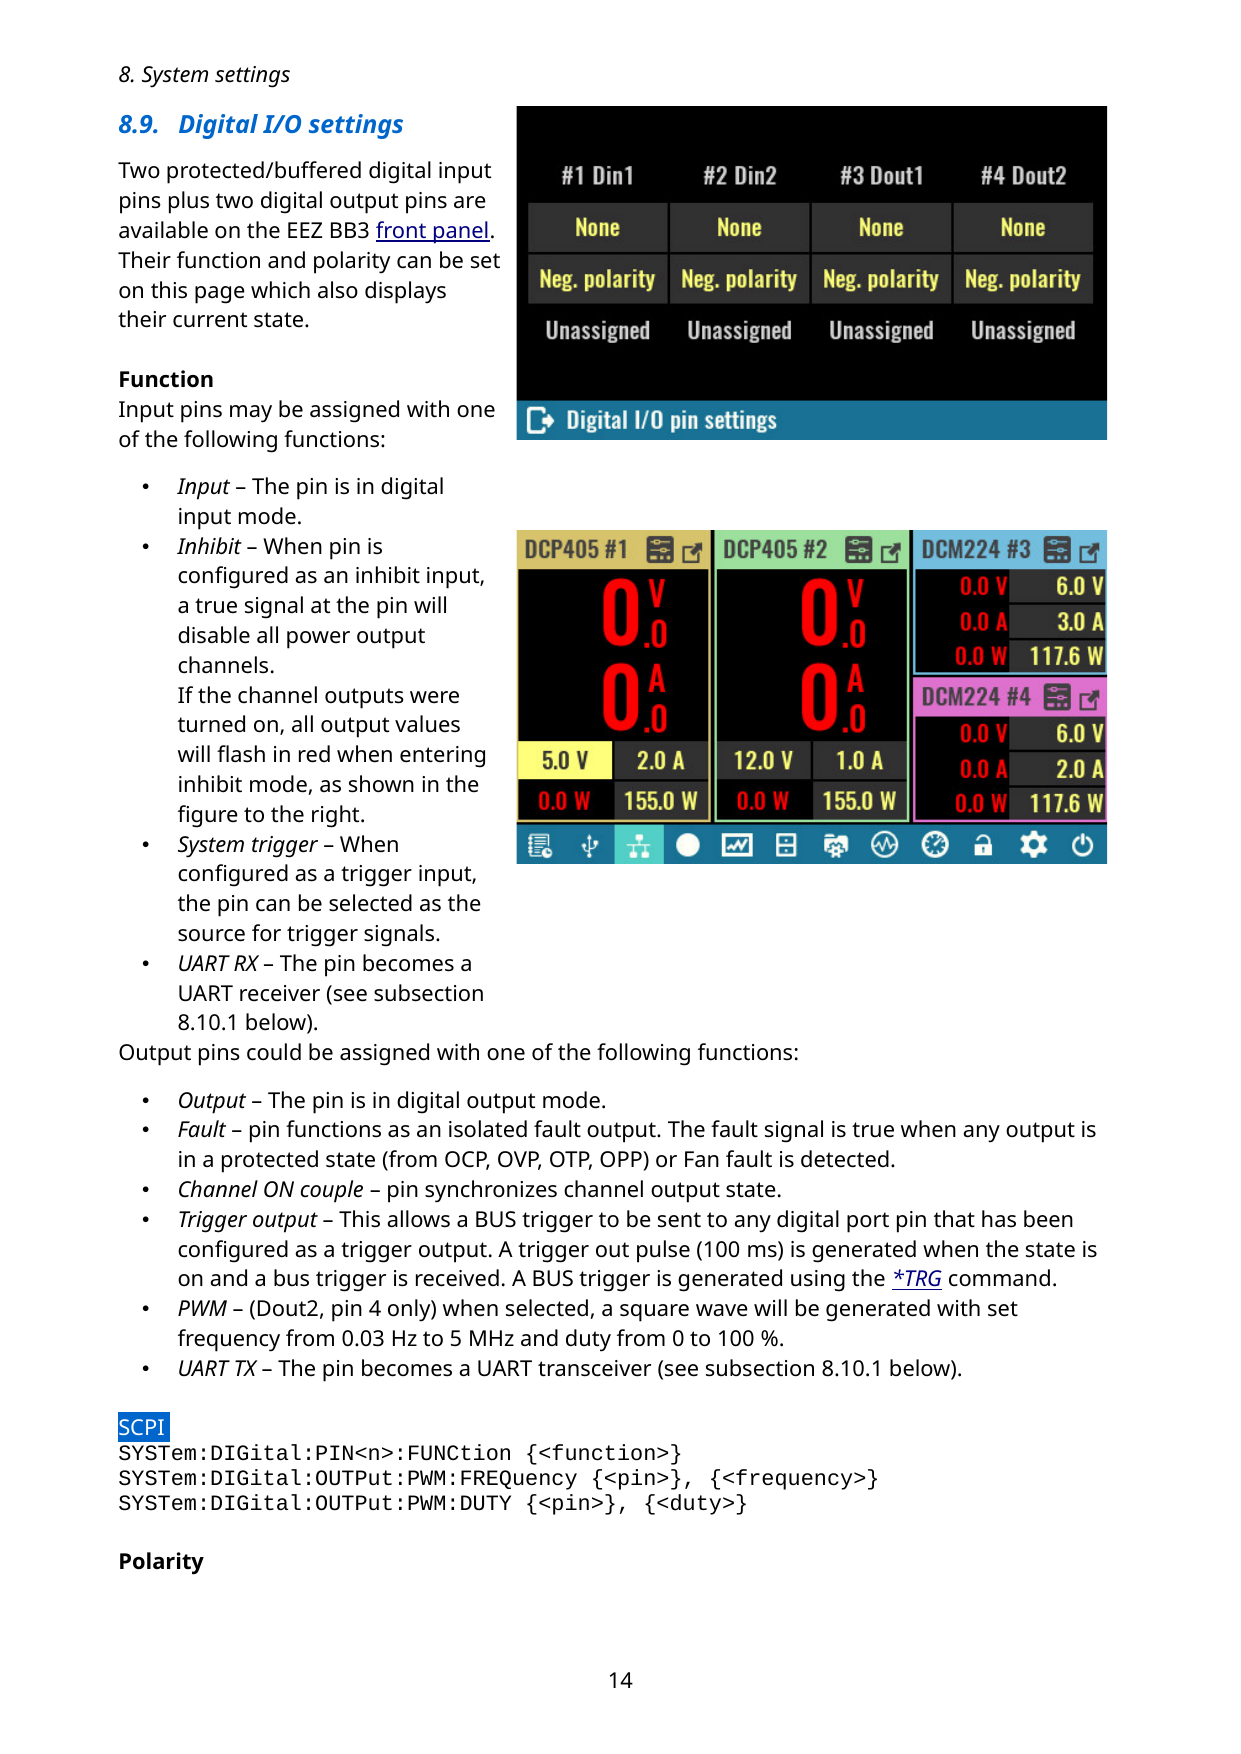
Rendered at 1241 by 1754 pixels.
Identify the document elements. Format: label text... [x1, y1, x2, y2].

text Polarity [118, 1546, 1122, 1576]
list Trigger output – This allows a BUS trigger to be sent to any digital port pin that has been configured as a trigger output. A trigger out pulse (100 ms) is generated when the state is on and a bus trigger is received. A BUS trigger is generated using the *TRG command. [142, 1204, 1110, 1293]
list Output – The pin is in digital output mode. [142, 1084, 1110, 1114]
list Channel ON couple – pin synchronizes channel output state. [142, 1174, 1110, 1204]
list Fault – pin functions as an isolated fault output. The fault signal is true when any output is in a protected state (from OCP, OVP, OTP, OPP) or Fan fault is detected. [142, 1114, 1110, 1174]
table_cell Inhibit – When pin is configured as an inhibit input, a true signal at the pin will disable all power output channels. If the channel outputs were turned on, all output values will flash in red when entering inhibit mode, as shown in the figure to the right. System trigger – When configured as a trigger input, the pin can be selected as the source for trigger signals. UART RX – The pin becomes a UART receiver (see subsection 8.10.1 below). [118, 531, 501, 1037]
text SYSTem:DIGital:OUTPut:PWM:FREQuency {<pin>}, {<frequency>} [118, 1467, 1122, 1492]
list PWM – (Dout2, pin 4 only) when selected, a square wave will be generated with set frequency from 0.03 Hz to 5 MHz and duty from 0 to 100 %. [142, 1293, 1110, 1353]
text SYSTem:DIGital:OUTPut:PWM:DUTY {<pin>}, {<duty>} [118, 1492, 1122, 1516]
text Output pins could be assigned with one of the following functions: [118, 1037, 1122, 1067]
list UART TX – The pin becomes a UART transceiver (see subsection 8.10.1 below). [142, 1353, 1110, 1382]
table_header [501, 107, 1123, 531]
table_cell [501, 531, 1123, 1037]
text SYSTem:DIGital:PIN<n>:FUNCtion {<function>} [118, 1442, 1122, 1467]
picture [516, 106, 1108, 440]
picture [516, 530, 1108, 864]
table_header Digital I/O settings Two protected/buffered digital input pins plus two digital output pins are available on the EEZ BB3 front panel. Their function and polarity can be set on this page which also displays their current state. Function Input pins may be assigned with one of the following functions: Input – The pin is in digital input mode. [118, 107, 501, 531]
text SCPI [118, 1412, 1122, 1442]
